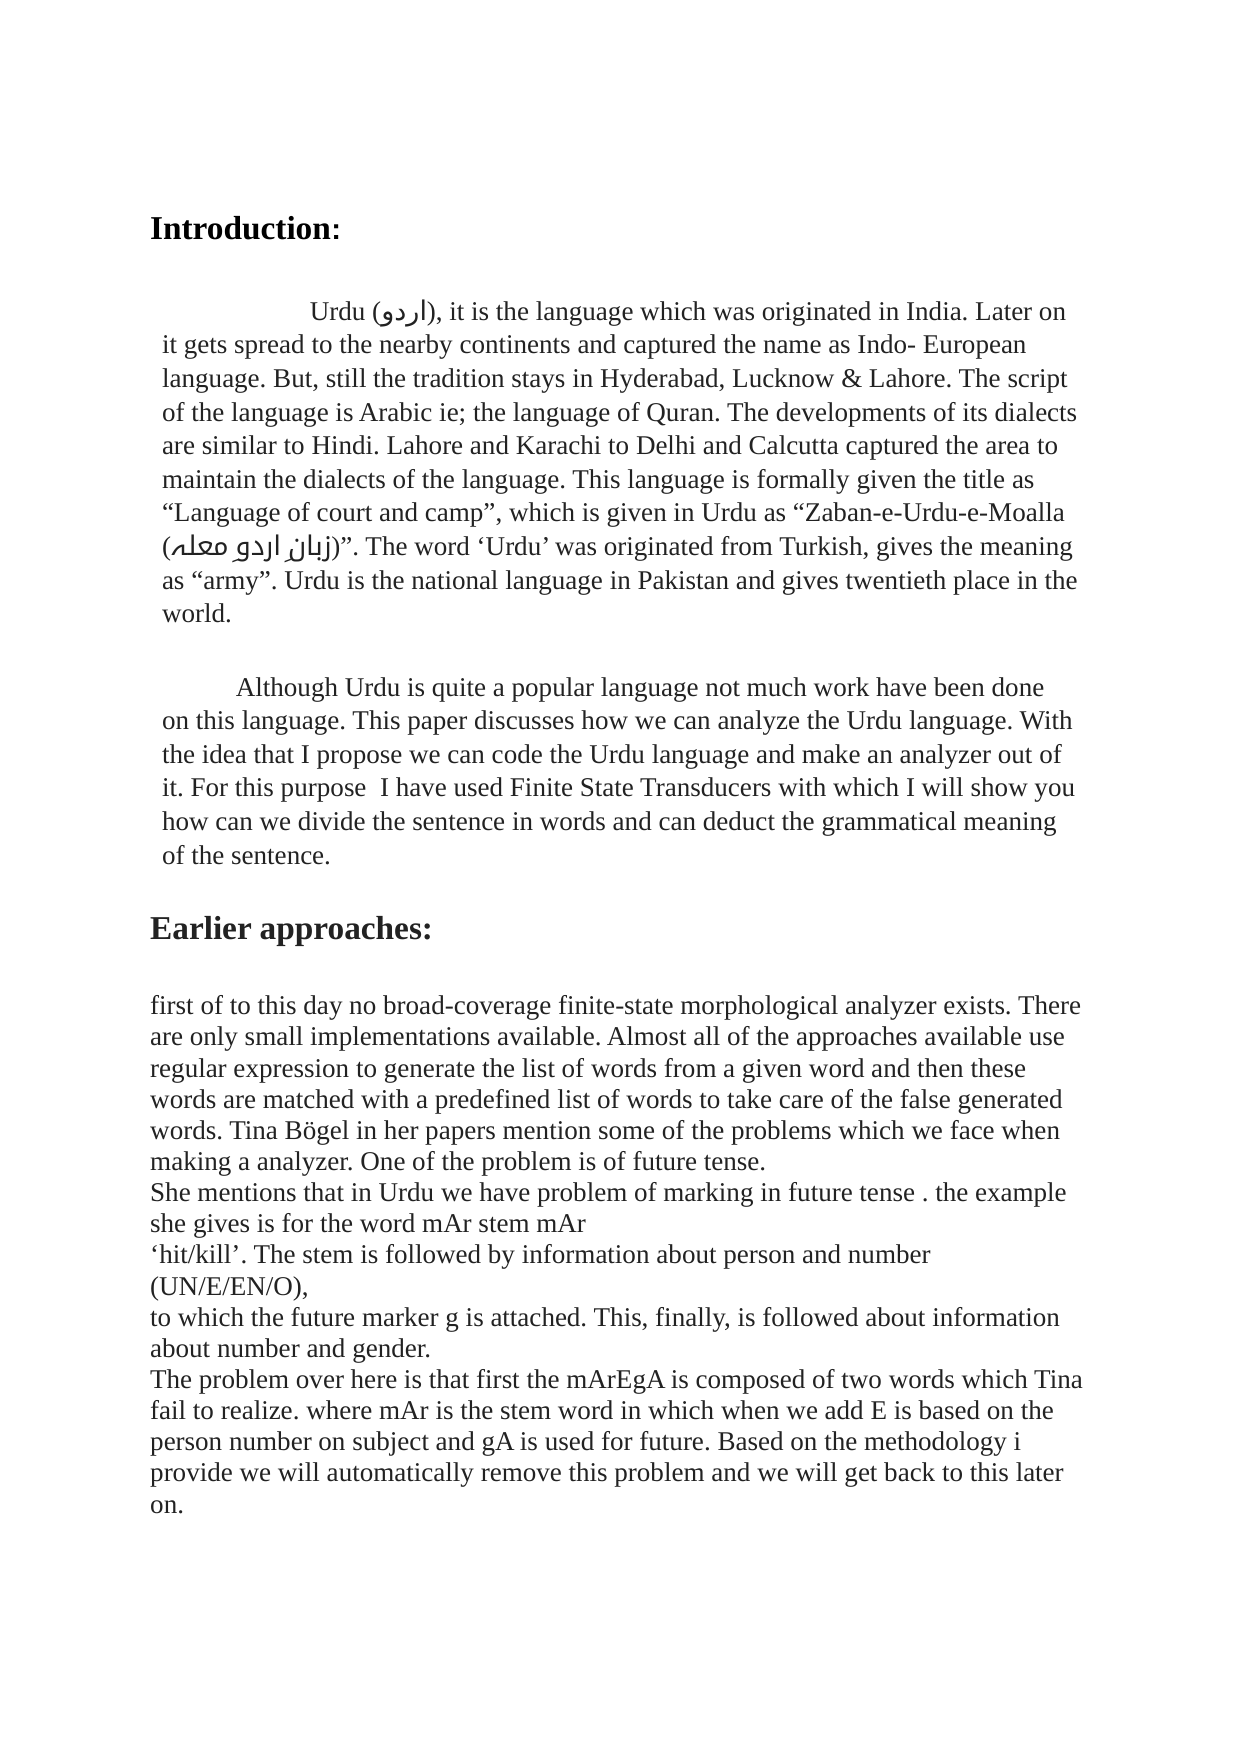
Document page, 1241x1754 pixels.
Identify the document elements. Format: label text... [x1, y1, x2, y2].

text Earlier approaches: [150, 908, 1090, 946]
text Urdu (اردو), it is the language which was originated in India. Later on it gets spread to the nearby continents and captured the name as Indo- European language. But, still the tradition stays in Hyderabad, Lucknow & Lahore. The script of the language is Arabic ie; the language of Quran. The developments of its dialects are similar to Hindi. Lahore and Karachi to Delhi and Calcutta captured the area to maintain the dialects of the language. This language is formally given the title as “Language of court and camp”, which is given in Urdu as “Zaban-e-Urdu-e-Moalla (زبانﹺ اردوﹺ معلہ)”. The word ‘Urdu’ was originated from Turkish, gives the meaning as “army”. Urdu is the national language in Pakistan and gives twentieth place in the world. [162, 293, 1078, 629]
text Although Urdu is quite a popular language not much work have been done on this language. This paper discusses how we can analyze the Urdu language. With the idea that I propose we can code the Urdu language and make an analyzer out of it. For this purpose I have used Finite State Transducers with which I will show you how can we divide the sentence in words and can deduct the grammatical meaning of the sentence. [162, 669, 1078, 871]
text The problem over here is that first the mArEgA is composed of two words which Tina fail to realize. where mAr is the stem word in which when we add E is based on the person number on subject and gA is used for future. Based on the methodology i provide we will automatically remove this problem and we will get back to this later on. [150, 1363, 1090, 1519]
text about number and gender. [150, 1332, 1090, 1363]
text first of to this day no broad-coverage finite-state morphological analyzer exists. There are only small implementations available. Almost all of the approaches available use regular expression to generate the list of words from a given word and then these words are matched with a predefined list of words to take care of the false generated words. Tina Bögel in her papers mention some of the problems which we face when making a analyzer. One of the problem is of future tense. [150, 989, 1090, 1176]
text to which the future marker g is attached. This, finally, is followed about information [150, 1301, 1090, 1332]
text She mentions that in Urdu we have problem of marking in future tense . the example she gives is for the word mAr stem mAr [150, 1176, 1090, 1238]
subtitle Introduction: [150, 209, 1090, 247]
text ‘hit/kill’. The stem is followed by information about person and number (UN/E/EN/O), [150, 1238, 1090, 1301]
